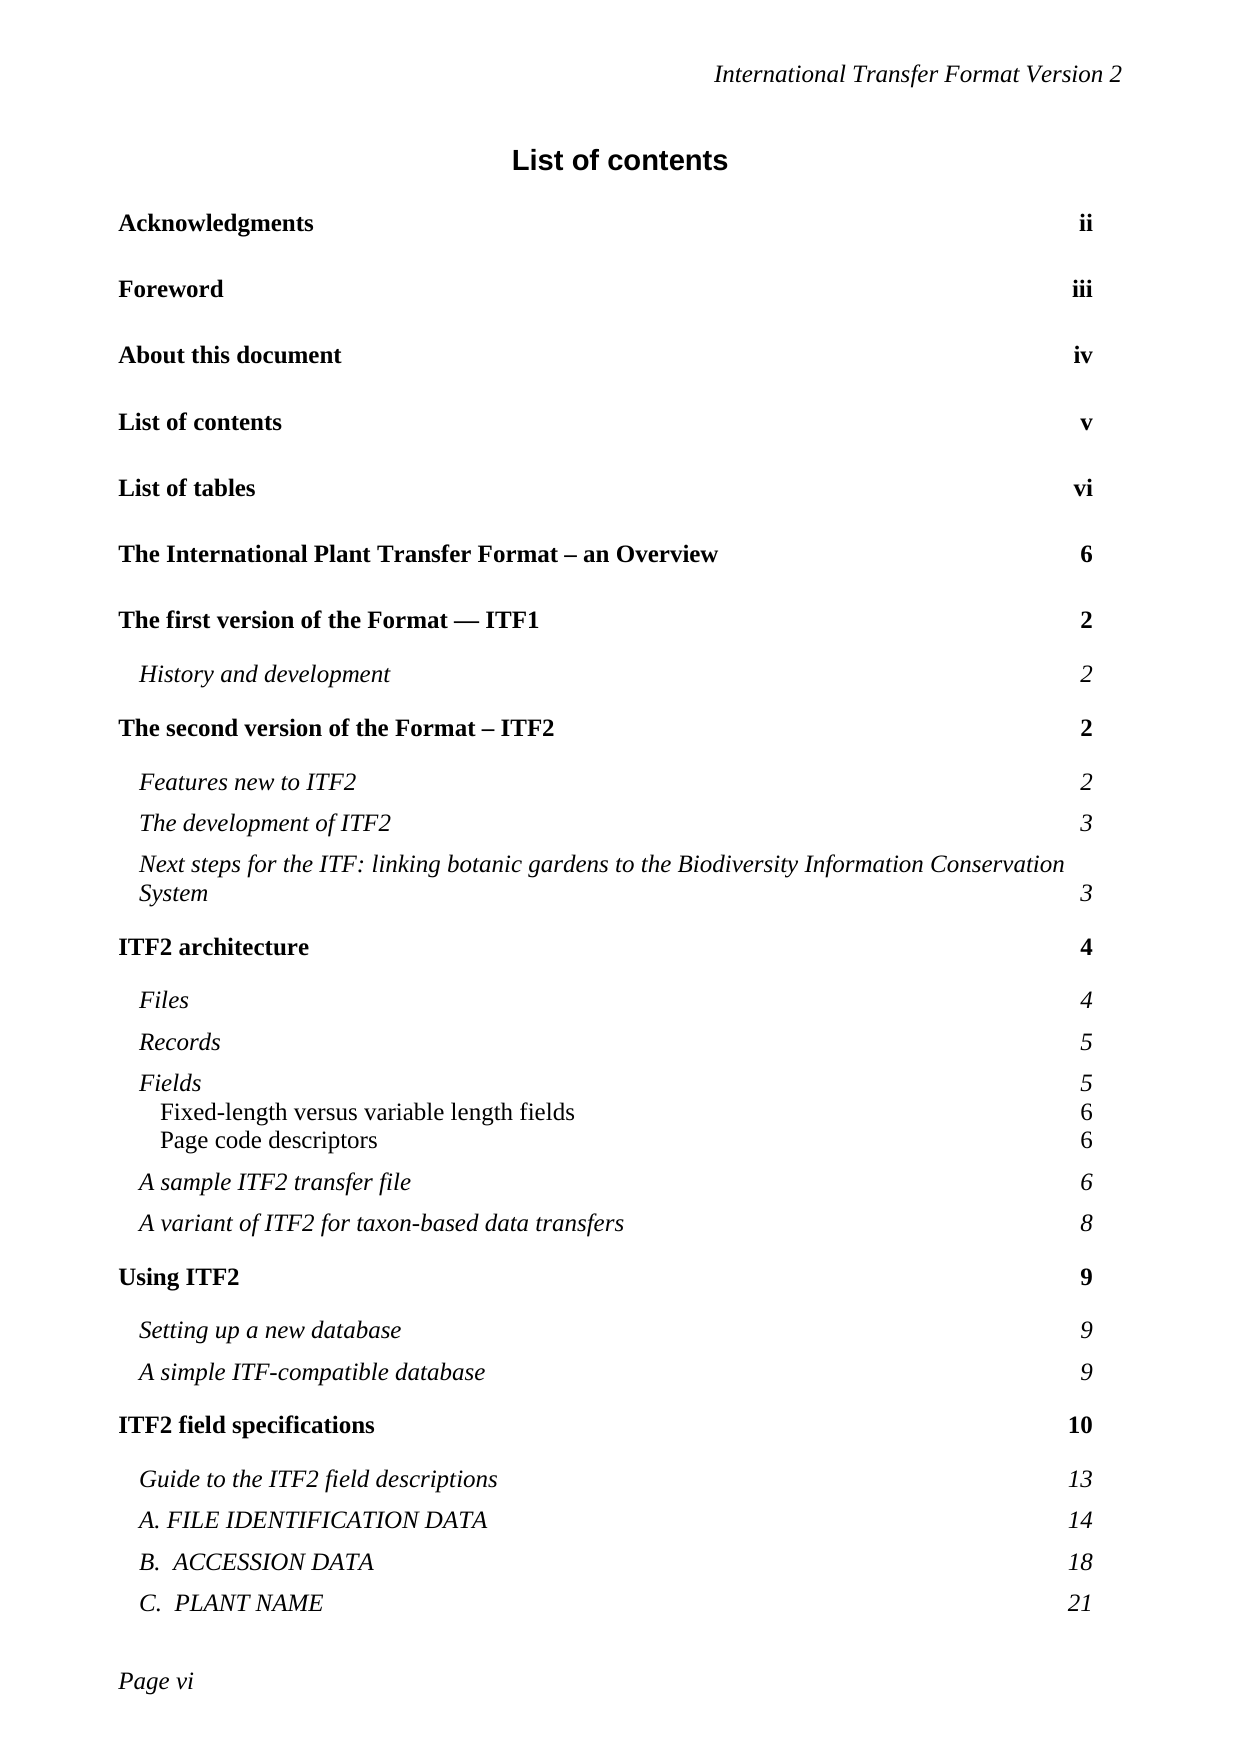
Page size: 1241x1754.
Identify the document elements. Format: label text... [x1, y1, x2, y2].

text About this document iv [118, 340, 1122, 369]
text Files 4 [139, 985, 1122, 1014]
text The development of ITF2 3 [139, 808, 1122, 837]
text Records 5 [139, 1027, 1122, 1055]
text B. ACCESSION DATA 18 [139, 1547, 1122, 1575]
text Features new to ITF2 2 [139, 767, 1122, 795]
text List of contents v [118, 407, 1122, 435]
text The second version of the Format – ITF2 2 [118, 713, 1122, 742]
text A simple ITF-compatible database 9 [139, 1357, 1122, 1385]
text The International Plant Transfer Format – an Overview 6 [118, 539, 1122, 568]
text A. FILE IDENTIFICATION DATA 14 [139, 1505, 1122, 1534]
text Fixed-length versus variable length fields 6 [160, 1097, 1122, 1125]
text The first version of the Format — ITF1 2 [118, 605, 1122, 634]
subtitle List of contents [118, 143, 1122, 177]
text History and development 2 [139, 659, 1122, 688]
text ITF2 architecture 4 [118, 932, 1122, 960]
text Using ITF2 9 [118, 1262, 1122, 1290]
text Fields 5 [139, 1068, 1122, 1097]
text Acknowledgments ii [118, 208, 1122, 237]
text Guide to the ITF2 field descriptions 13 [139, 1464, 1122, 1493]
text A sample ITF2 transfer file 6 [139, 1167, 1122, 1195]
text List of tables vi [118, 473, 1122, 502]
text Foreword iii [118, 274, 1122, 303]
text Page code descriptors 6 [160, 1125, 1122, 1154]
text Setting up a new database 9 [139, 1315, 1122, 1344]
text ITF2 field specifications 10 [118, 1410, 1122, 1439]
text A variant of ITF2 for taxon-based data transfers 8 [139, 1208, 1122, 1237]
text Next steps for the ITF: linking botanic gardens to the Biodiversity Information Conservation System 3 [139, 849, 1122, 907]
text C. PLANT NAME 21 [139, 1588, 1122, 1617]
